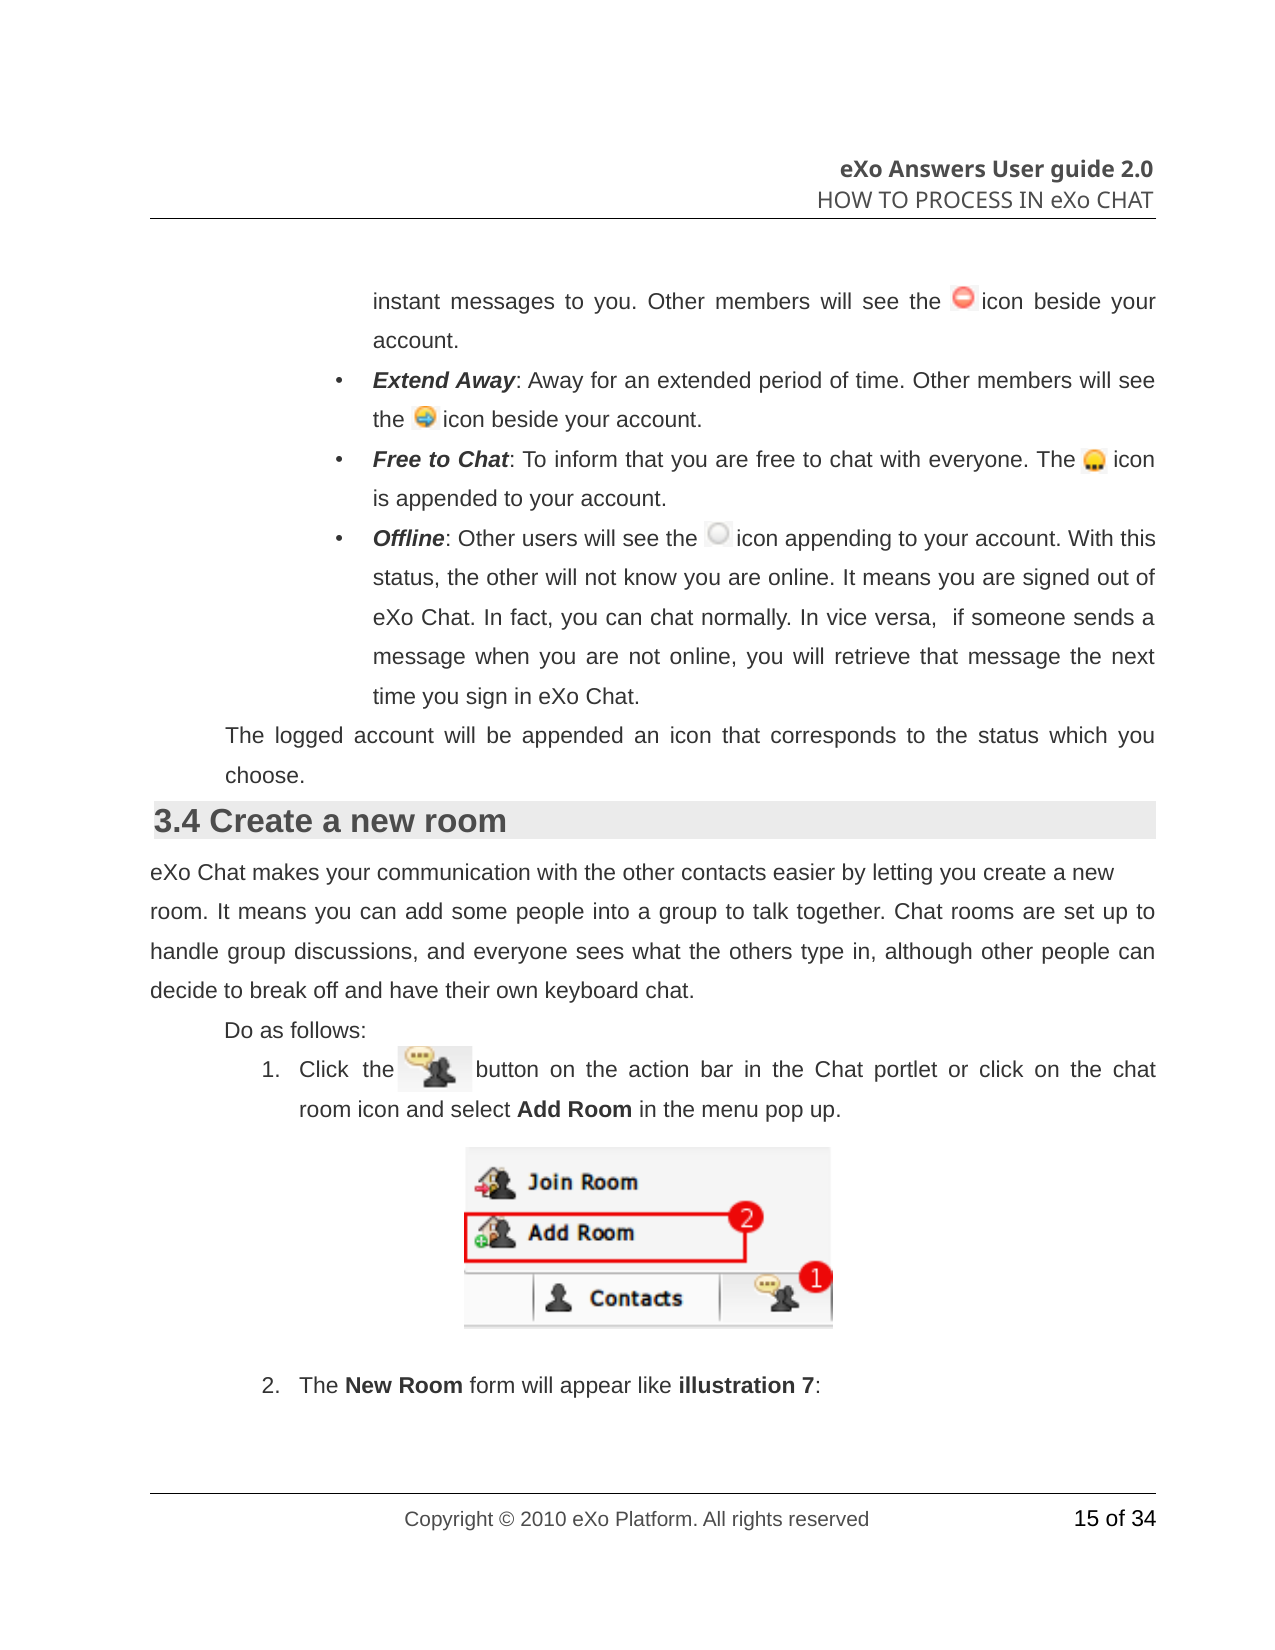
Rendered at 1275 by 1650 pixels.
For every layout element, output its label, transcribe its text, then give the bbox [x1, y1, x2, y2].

picture [397, 1046, 473, 1092]
picture [950, 285, 979, 311]
list Offline: Other users will see the icon appending to your account. With this status, the other will not know you are online. It means you are signed out of eXo Chat. In fact, you can chat normally. In vice versa, if someone sends a message when you are not online, you will retrieve that message the next time you sign in eXo Chat. [335, 525, 1156, 709]
text eXo Chat makes your communication with the other contacts easier by letting you create a new [150, 859, 1156, 885]
picture [464, 1147, 833, 1329]
text Do as follows: [224, 1017, 1156, 1043]
picture [1080, 448, 1108, 474]
list Extend Away: Away for an extended period of time. Other members will see the icon beside your account. [335, 367, 1156, 433]
picture [704, 521, 734, 547]
list The logged account will be appended an icon that corresponds to the status which you choose. [187, 722, 1156, 788]
picture [411, 406, 441, 430]
list instant messages to you. Other members will see the icon beside your account. [335, 288, 1156, 354]
list The New Room form will appear like illustration 7: [261, 1372, 1156, 1398]
list Click the button on the action bar in the Chat portlet or click on the chat room icon and select Add Room in the menu pop up. [261, 1056, 1156, 1122]
text room. It means you can add some people into a group to talk together. Chat rooms are set up to handle group discussions, and everyone sees what the others type in, although other people can decide to break off and have their own keyboard chat. [150, 898, 1156, 1003]
list Free to Chat: To inform that you are free to chat with everyone. The icon is appended to your account. [335, 446, 1156, 512]
subtitle Create a new room [154, 801, 1156, 839]
